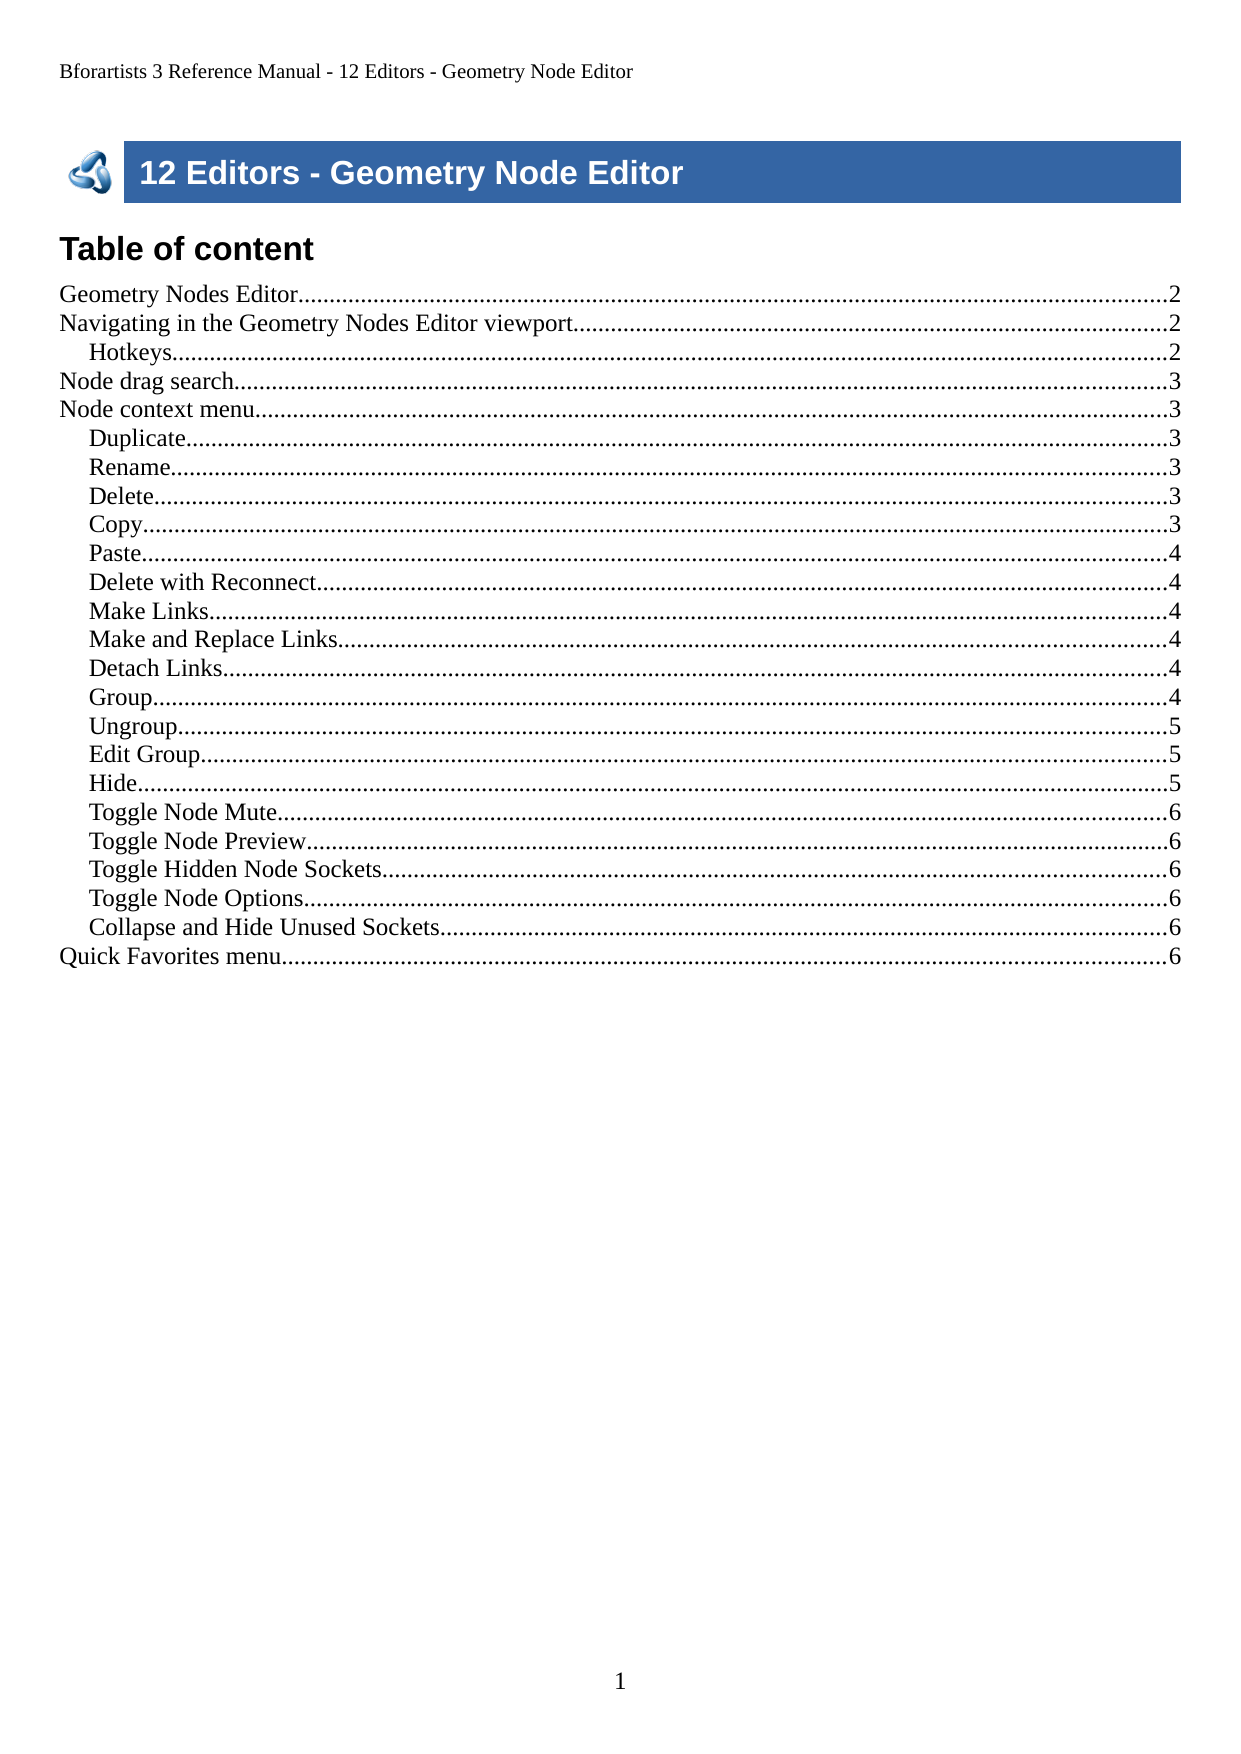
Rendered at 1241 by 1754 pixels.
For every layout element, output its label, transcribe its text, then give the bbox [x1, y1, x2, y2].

text Node context menu 3 [59, 394, 1181, 423]
text Toggle Node Preview 6 [88, 826, 1181, 854]
table_header 12 Editors - Geometry Node Editor [124, 141, 1181, 203]
text Group 4 [88, 682, 1181, 711]
text Rename 3 [88, 452, 1181, 481]
text Duplicate 3 [88, 423, 1181, 452]
subtitle Table of content [59, 228, 1181, 267]
text Paste 4 [88, 538, 1181, 567]
text Delete 3 [88, 481, 1181, 509]
text Collapse and Hide Unused Sockets 6 [88, 912, 1181, 941]
text Copy 3 [88, 509, 1181, 538]
text Toggle Node Mute 6 [88, 797, 1181, 826]
text Geometry Nodes Editor 2 [59, 279, 1181, 308]
text Delete with Reconnect 4 [88, 567, 1181, 596]
text Detach Links 4 [88, 653, 1181, 682]
table_header [59, 141, 124, 203]
picture [65, 147, 114, 197]
text Edit Group 5 [88, 739, 1181, 768]
text Make Links 4 [88, 596, 1181, 624]
text Toggle Hidden Node Sockets 6 [88, 854, 1181, 883]
text Hide 5 [88, 768, 1181, 797]
text Node drag search 3 [59, 366, 1181, 394]
text Make and Replace Links 4 [88, 624, 1181, 653]
text Toggle Node Options 6 [88, 883, 1181, 912]
text Hotkeys 2 [88, 337, 1181, 366]
text Quick Favorites menu 6 [59, 941, 1181, 969]
text Ungroup 5 [88, 711, 1181, 739]
text Navigating in the Geometry Nodes Editor viewport 2 [59, 308, 1181, 337]
